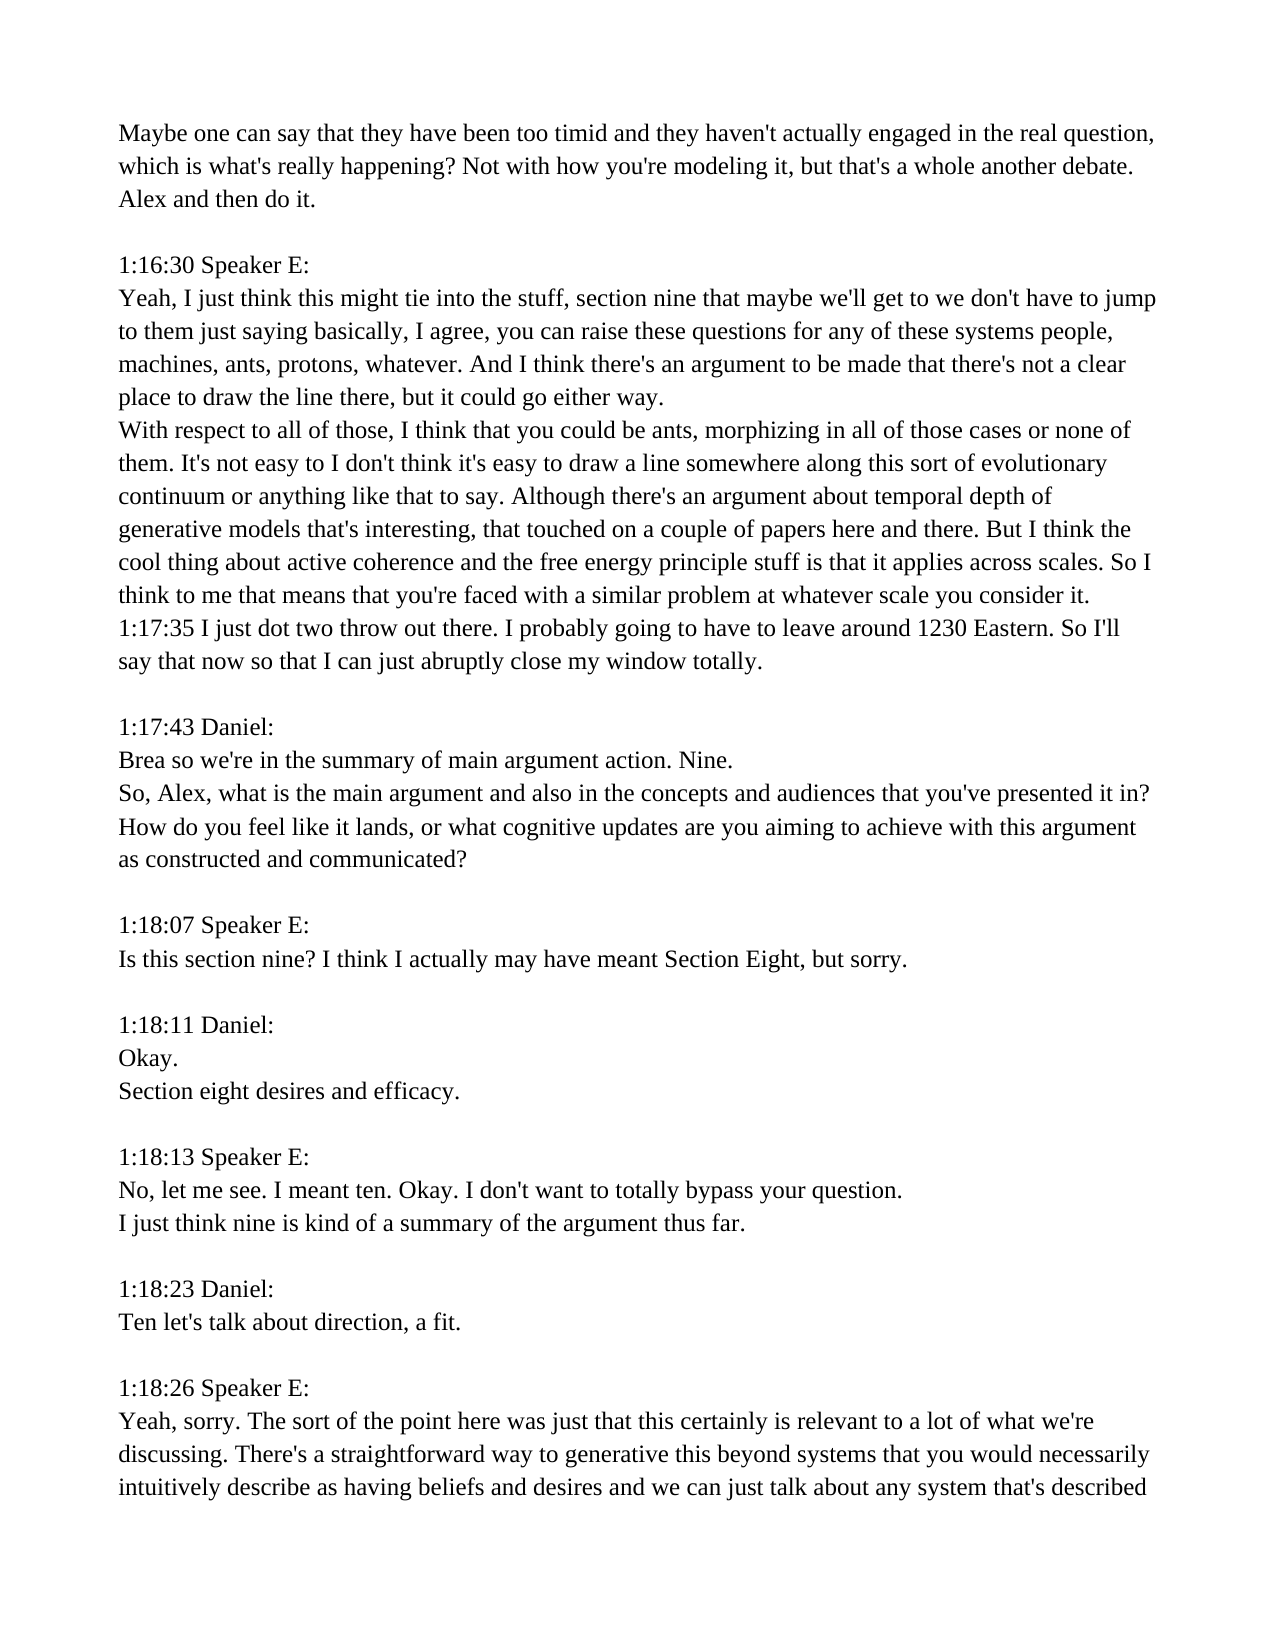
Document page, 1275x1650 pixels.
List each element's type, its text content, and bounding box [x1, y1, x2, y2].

text 1:16:30 Speaker E: [118, 250, 1157, 279]
text 1:18:26 Speaker E: [118, 1373, 1157, 1402]
text I just think nine is kind of a summary of the argument thus far. [118, 1208, 1157, 1237]
text So, Alex, what is the main argument and also in the concepts and audiences that you've presented it in? How do you feel like it lands, or what cognitive updates are you aiming to achieve with this argument as constructed and communicated? [118, 778, 1157, 873]
text Section eight desires and efficacy. [118, 1076, 1157, 1104]
text Okay. [118, 1043, 1157, 1071]
text Yeah, I just think this might tie into the stuff, section nine that maybe we'll get to we don't have to jump to them just saying basically, I agree, you can raise these questions for any of these systems people, machines, ants, protons, whatever. And I think there's an argument to be made that there's not a clear place to draw the line there, but it could go either way. [118, 283, 1157, 411]
text Yeah, sorry. The sort of the point here was just that this certainly is relevant to a lot of what we're discussing. There's a straightforward way to generative this beyond systems that you would necessarily intuitively describe as having beliefs and desires and we can just talk about any system that's described [118, 1406, 1157, 1501]
text 1:17:35 I just dot two throw out there. I probably going to have to leave around 1230 Eastern. So I'll say that now so that I can just abruptly close my window totally. [118, 613, 1157, 675]
text Brea so we're in the summary of main argument action. Nine. [118, 746, 1157, 774]
text 1:18:23 Daniel: [118, 1274, 1157, 1303]
text Ten let's talk about direction, a fit. [118, 1307, 1157, 1336]
text Is this section nine? I think I actually may have meant Section Eight, but sorry. [118, 944, 1157, 972]
text 1:17:43 Daniel: [118, 712, 1157, 741]
text No, let me see. I meant ten. Okay. I don't want to totally bypass your question. [118, 1175, 1157, 1203]
text With respect to all of those, I think that you could be ants, morphizing in all of those cases or none of them. It's not easy to I don't think it's easy to draw a line somewhere along this sort of evolutionary continuum or anything like that to say. Although there's an argument about temporal depth of generative models that's interesting, that touched on a couple of papers here and there. But I think the cool thing about active coherence and the free energy principle stuff is that it applies across scales. So I think to me that means that you're faced with a similar problem at whatever scale you consider it. [118, 415, 1157, 609]
text 1:18:11 Daniel: [118, 1010, 1157, 1038]
text 1:18:07 Speaker E: [118, 911, 1157, 939]
text 1:18:13 Speaker E: [118, 1142, 1157, 1171]
text Maybe one can say that they have been too timid and they haven't actually engaged in the real question, which is what's really happening? Not with how you're modeling it, but that's a whole another debate. Alex and then do it. [118, 118, 1157, 213]
